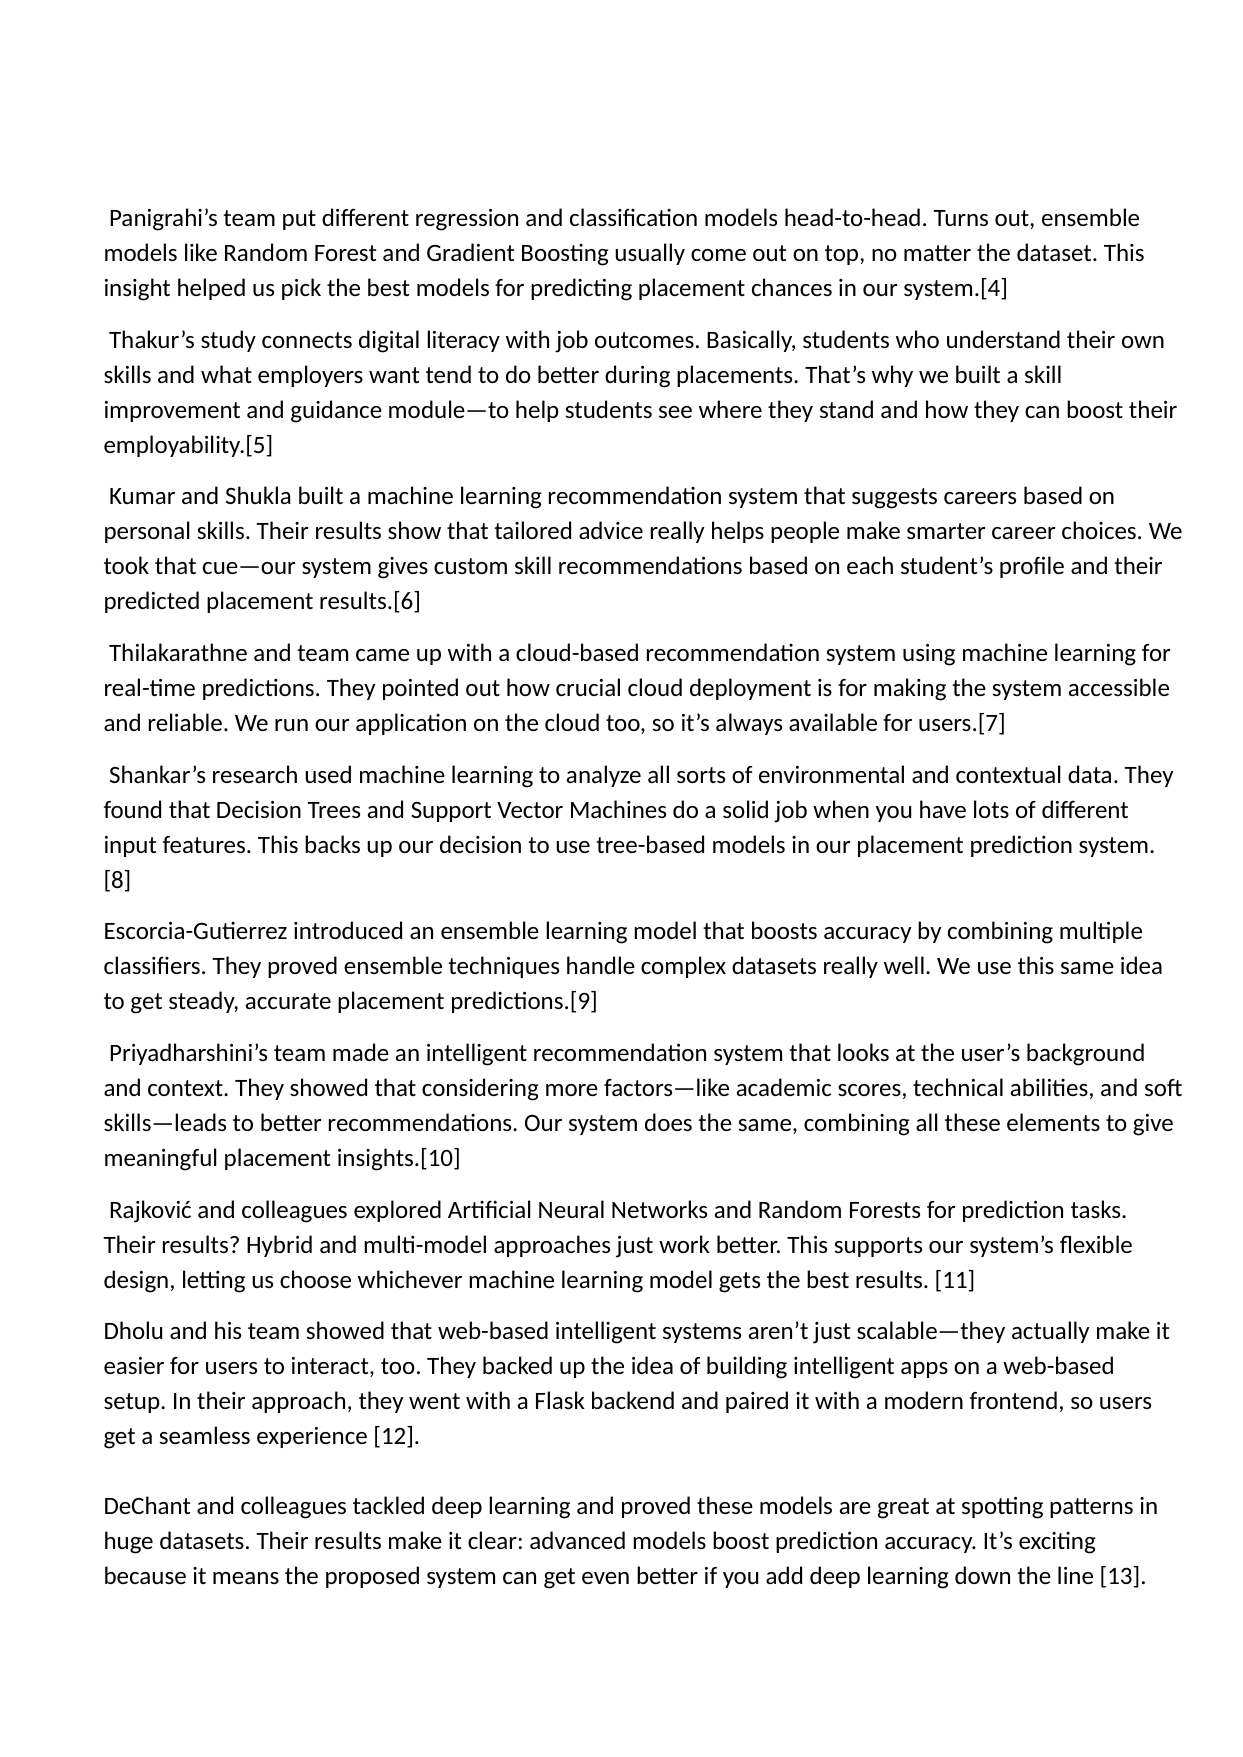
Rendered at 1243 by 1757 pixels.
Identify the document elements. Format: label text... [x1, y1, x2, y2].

text Rajković and colleagues explored Artificial Neural Networks and Random Forests for prediction tasks. Their results? Hybrid and multi-model approaches just work better. This supports our system’s flexible design, letting us choose whichever machine learning model gets the best results. [11] [103, 1194, 1184, 1294]
text Panigrahi’s team put different regression and classification models head-to-head. Turns out, ensemble models like Random Forest and Gradient Boosting usually come out on top, no matter the dataset. This insight helped us pick the best models for predicting placement chances in our system.[4] [103, 202, 1184, 303]
text Kumar and Shukla built a machine learning recommendation system that suggests careers based on personal skills. Their results show that tailored advice really helps people make smarter career choices. We took that cue—our system gives custom skill recommendations based on each student’s profile and their predicted placement results.[6] [103, 480, 1184, 616]
text Shankar’s research used machine learning to analyze all sorts of environmental and contextual data. They found that Decision Trees and Support Vector Machines do a solid job when you have lots of different input features. This backs up our decision to use tree-based models in our placement prediction system. [8] [103, 759, 1184, 894]
text Thakur’s study connects digital literacy with job outcomes. Basically, students who understand their own skills and what employers want tend to do better during placements. That’s why we built a skill improvement and guidance module—to help students see where they stand and how they can boost their employability.[5] [103, 324, 1184, 459]
text Priyadharshini’s team made an intelligent recommendation system that looks at the user’s background and context. They showed that considering more factors—like academic scores, technical abilities, and soft skills—leads to better recommendations. Our system does the same, combining all these elements to give meaningful placement insights.[10] [103, 1037, 1184, 1173]
text Dholu and his team showed that web-based intelligent systems aren’t just scalable—they actually make it easier for users to interact, too. They backed up the idea of building intelligent apps on a web-based setup. In their approach, they went with a Flask backend and paired it with a modern frontend, so users get a seamless experience [12]. DeChant and colleagues tackled deep learning and proved these models are great at spotting patterns in huge datasets. Their results make it clear: advanced models boost prediction accuracy. It’s exciting because it means the proposed system can get even better if you add deep learning down the line [13]. [103, 1315, 1184, 1591]
text Thilakarathne and team came up with a cloud-based recommendation system using machine learning for real-time predictions. They pointed out how crucial cloud deployment is for making the system accessible and reliable. We run our application on the cloud too, so it’s always available for users.[7] [103, 637, 1184, 738]
text Escorcia-Gutierrez introduced an ensemble learning model that boosts accuracy by combining multiple classifiers. They proved ensemble techniques handle complex datasets really well. We use this same idea to get steady, accurate placement predictions.[9] [103, 915, 1184, 1016]
